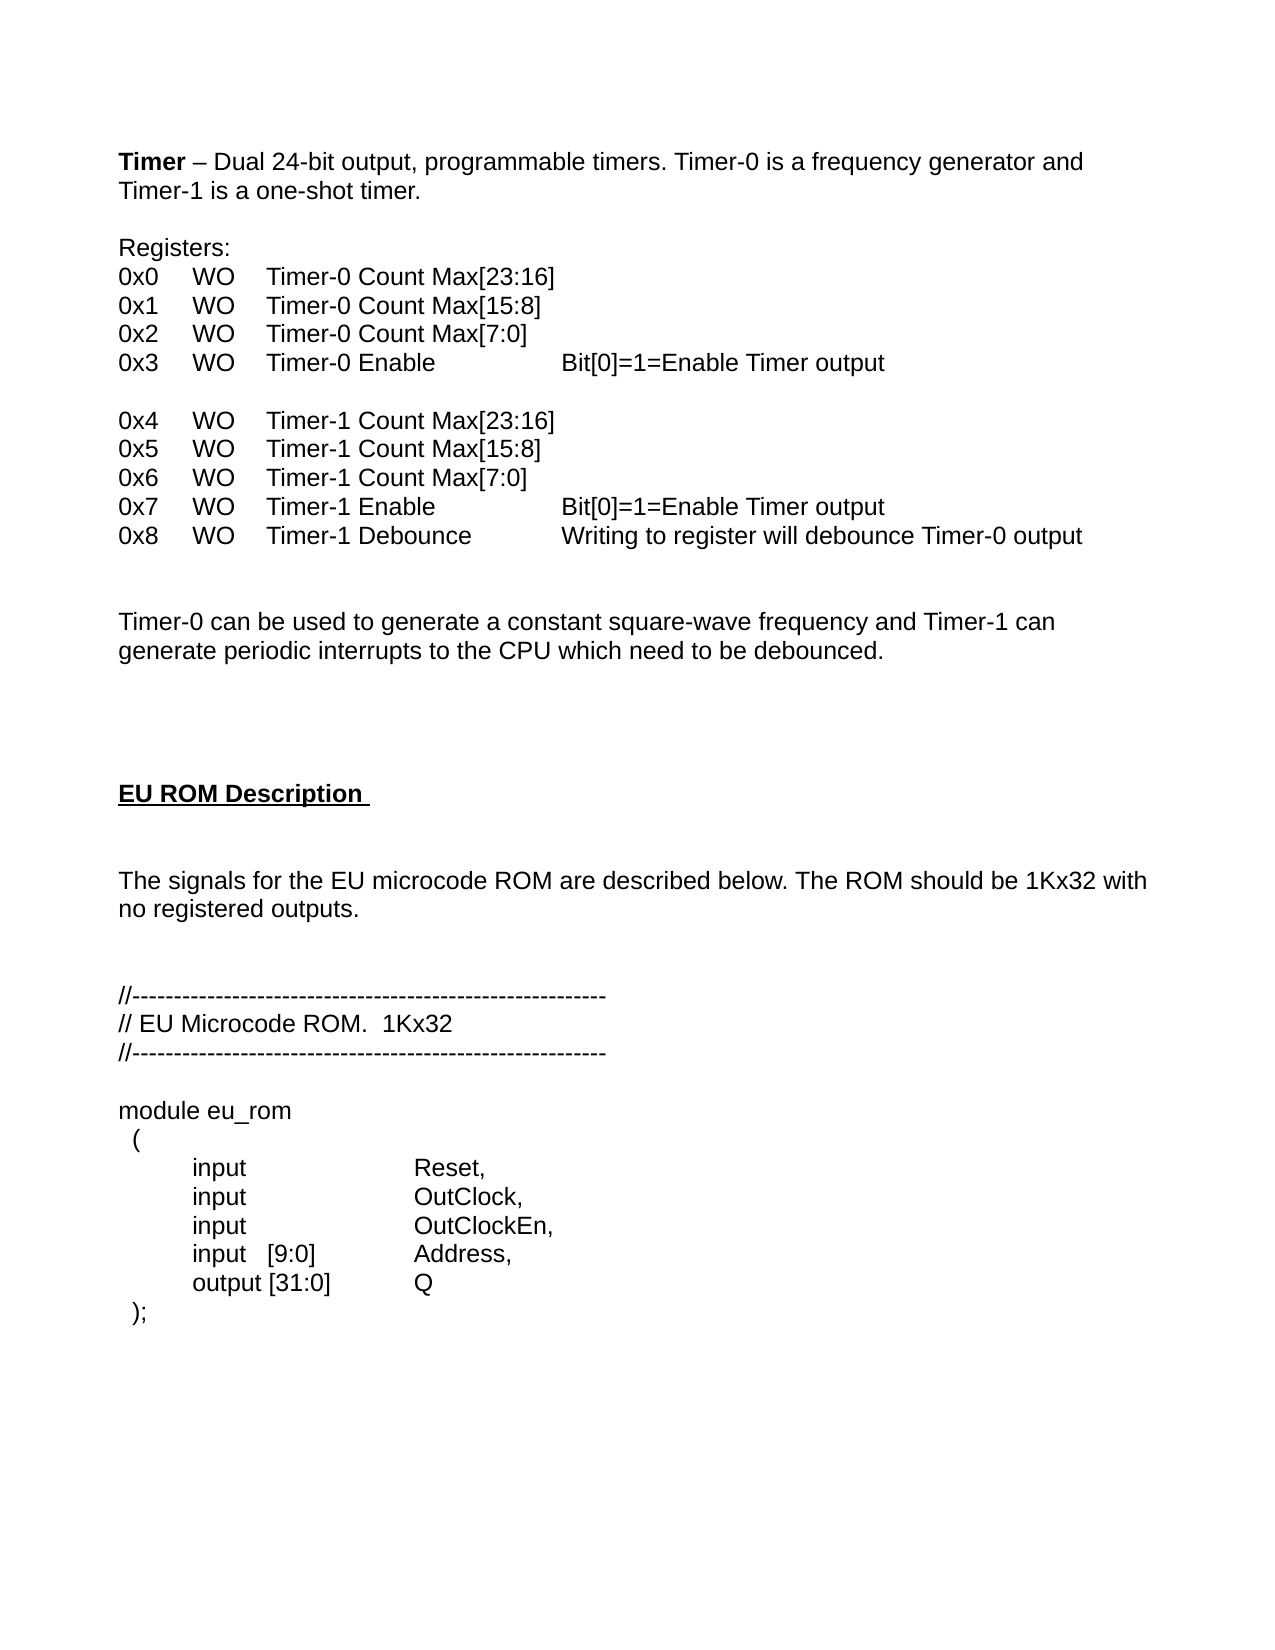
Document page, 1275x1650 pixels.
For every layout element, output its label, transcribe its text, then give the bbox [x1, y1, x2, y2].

text 0x4 WO Timer-1 Count Max[23:16] [118, 406, 1157, 434]
text module eu_rom [118, 1096, 1157, 1124]
text input Reset, [118, 1153, 1157, 1182]
text ( [118, 1124, 1157, 1153]
text 0x6 WO Timer-1 Count Max[7:0] [118, 463, 1157, 492]
text EU ROM Description [118, 779, 1157, 808]
text The signals for the EU microcode ROM are described below. The ROM should be 1Kx32 with no registered outputs. [118, 866, 1157, 923]
text 0x2 WO Timer-0 Count Max[7:0] [118, 319, 1157, 348]
text 0x5 WO Timer-1 Count Max[15:8] [118, 434, 1157, 463]
text Registers: [118, 233, 1157, 262]
text 0x0 WO Timer-0 Count Max[23:16] [118, 262, 1157, 291]
text //--------------------------------------------------------- [118, 981, 1157, 1009]
text 0x7 WO Timer-1 Enable Bit[0]=1=Enable Timer output [118, 492, 1157, 521]
text input OutClockEn, [118, 1211, 1157, 1239]
text //--------------------------------------------------------- [118, 1038, 1157, 1067]
text output [31:0] Q [118, 1268, 1157, 1297]
text Timer – Dual 24-bit output, programmable timers. Timer-0 is a frequency generator and Timer-1 is a one-shot timer. [118, 147, 1157, 204]
text 0x3 WO Timer-0 Enable Bit[0]=1=Enable Timer output [118, 348, 1157, 377]
text 0x8 WO Timer-1 Debounce Writing to register will debounce Timer-0 output [118, 521, 1157, 549]
text ); [118, 1297, 1157, 1326]
text input OutClock, [118, 1182, 1157, 1211]
text input [9:0] Address, [118, 1239, 1157, 1268]
text Timer-0 can be used to generate a constant square-wave frequency and Timer-1 can generate periodic interrupts to the CPU which need to be debounced. [118, 607, 1157, 664]
text 0x1 WO Timer-0 Count Max[15:8] [118, 291, 1157, 319]
text // EU Microcode ROM. 1Kx32 [118, 1009, 1157, 1038]
